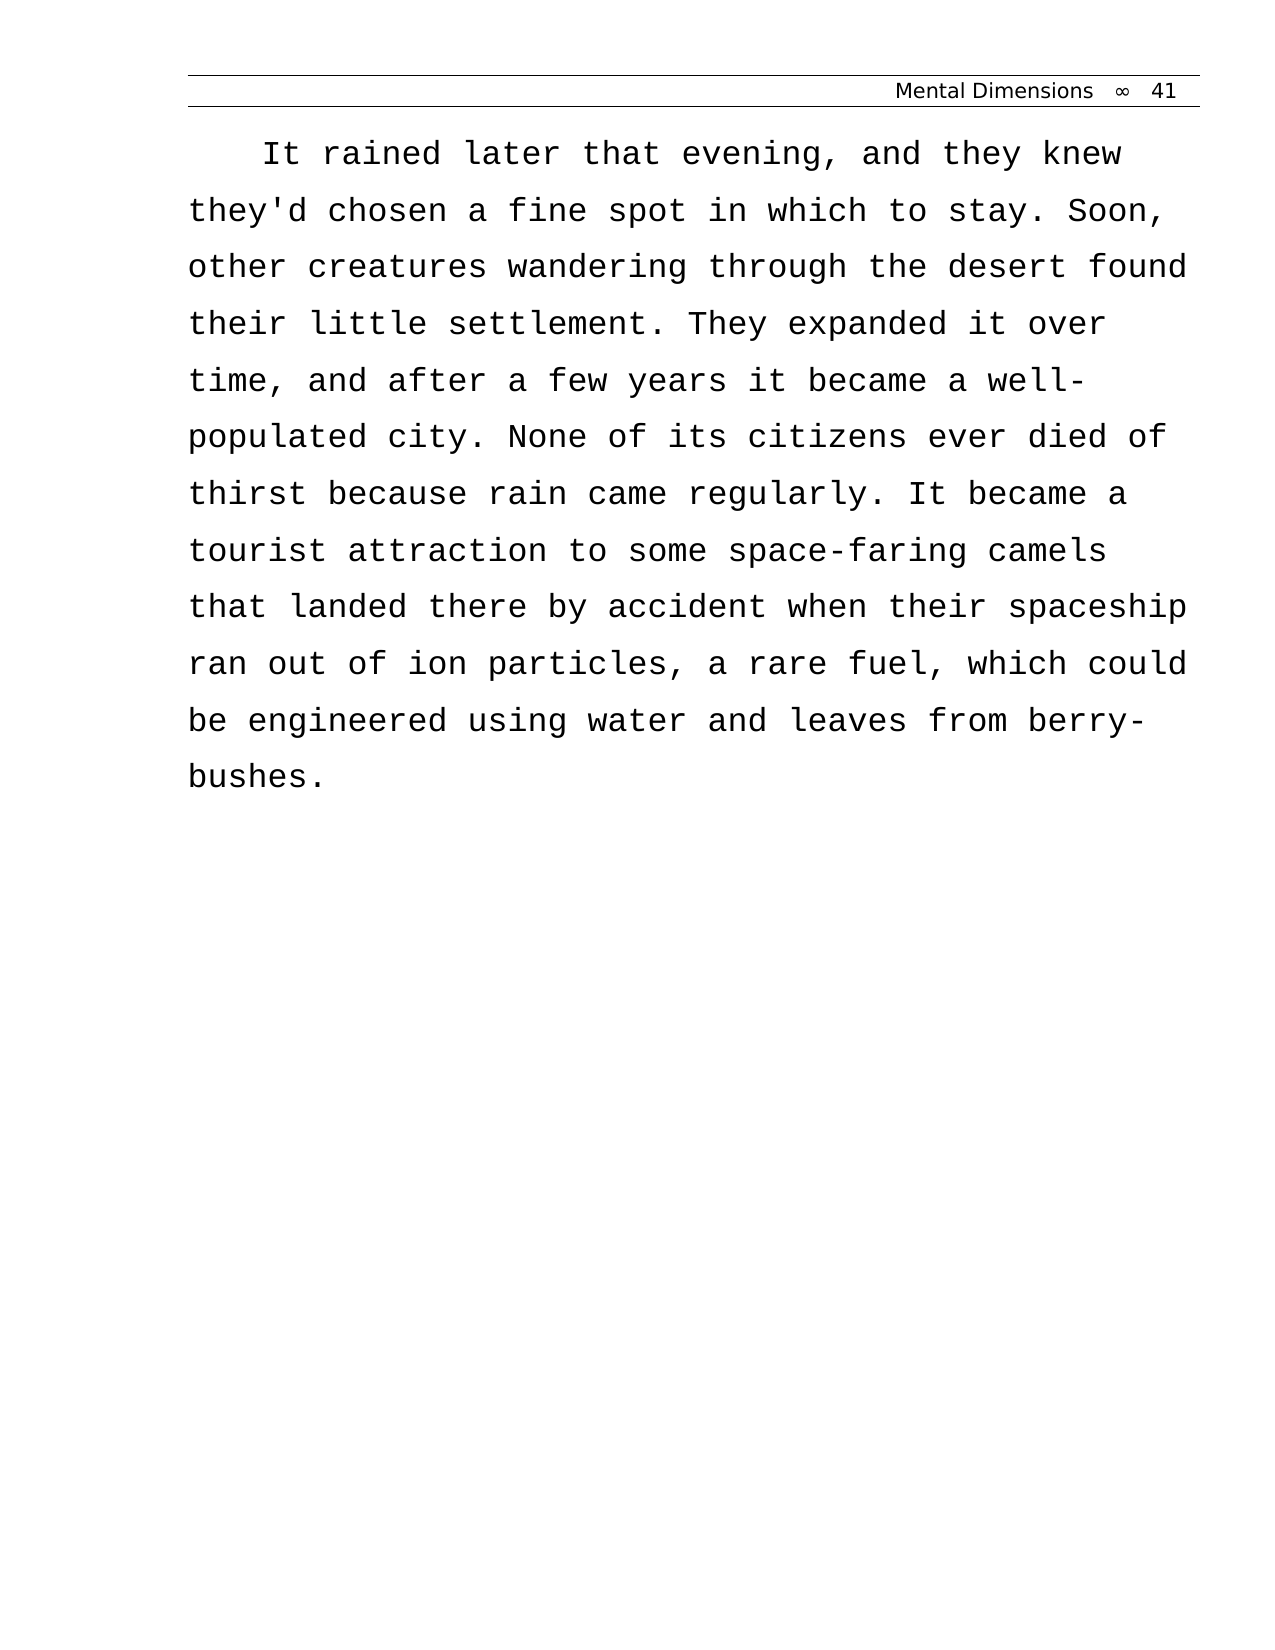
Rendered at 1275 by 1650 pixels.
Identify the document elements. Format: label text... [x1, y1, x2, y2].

text It rained later that evening, and they knew they'd chosen a fine spot in which to stay. Soon, other creatures wandering through the desert found their little settlement. They expanded it over time, and after a few years it became a well-populated city. None of its citizens ever died of thirst because rain came regularly. It became a tourist attraction to some space-faring camels that landed there by accident when their spaceship ran out of ion particles, a rare fuel, which could be engineered using water and leaves from berry-bushes. [187, 137, 1200, 798]
